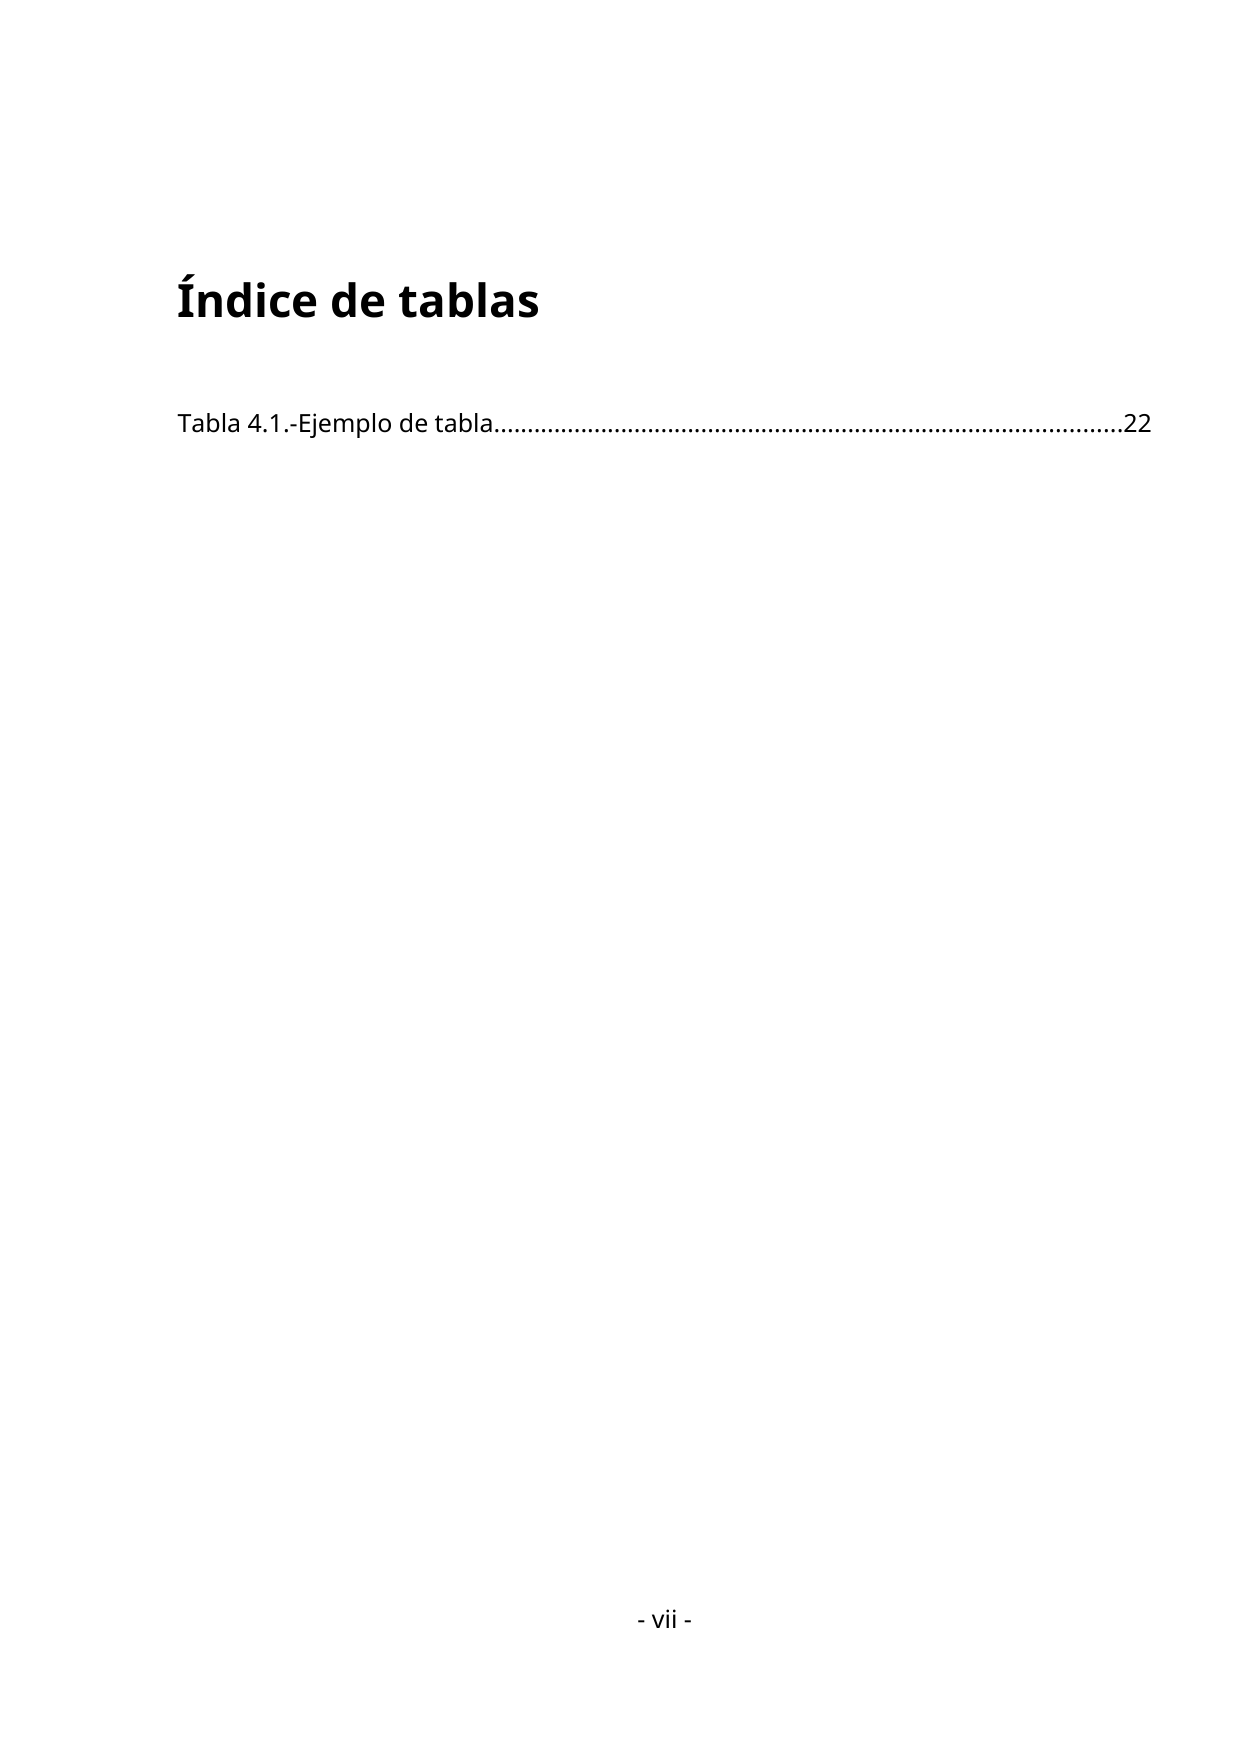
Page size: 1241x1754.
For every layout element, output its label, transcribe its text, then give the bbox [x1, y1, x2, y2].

text Índice de tablas [177, 268, 1152, 331]
text Tabla 4.1.-Ejemplo de tabla. 22 [177, 406, 1152, 439]
